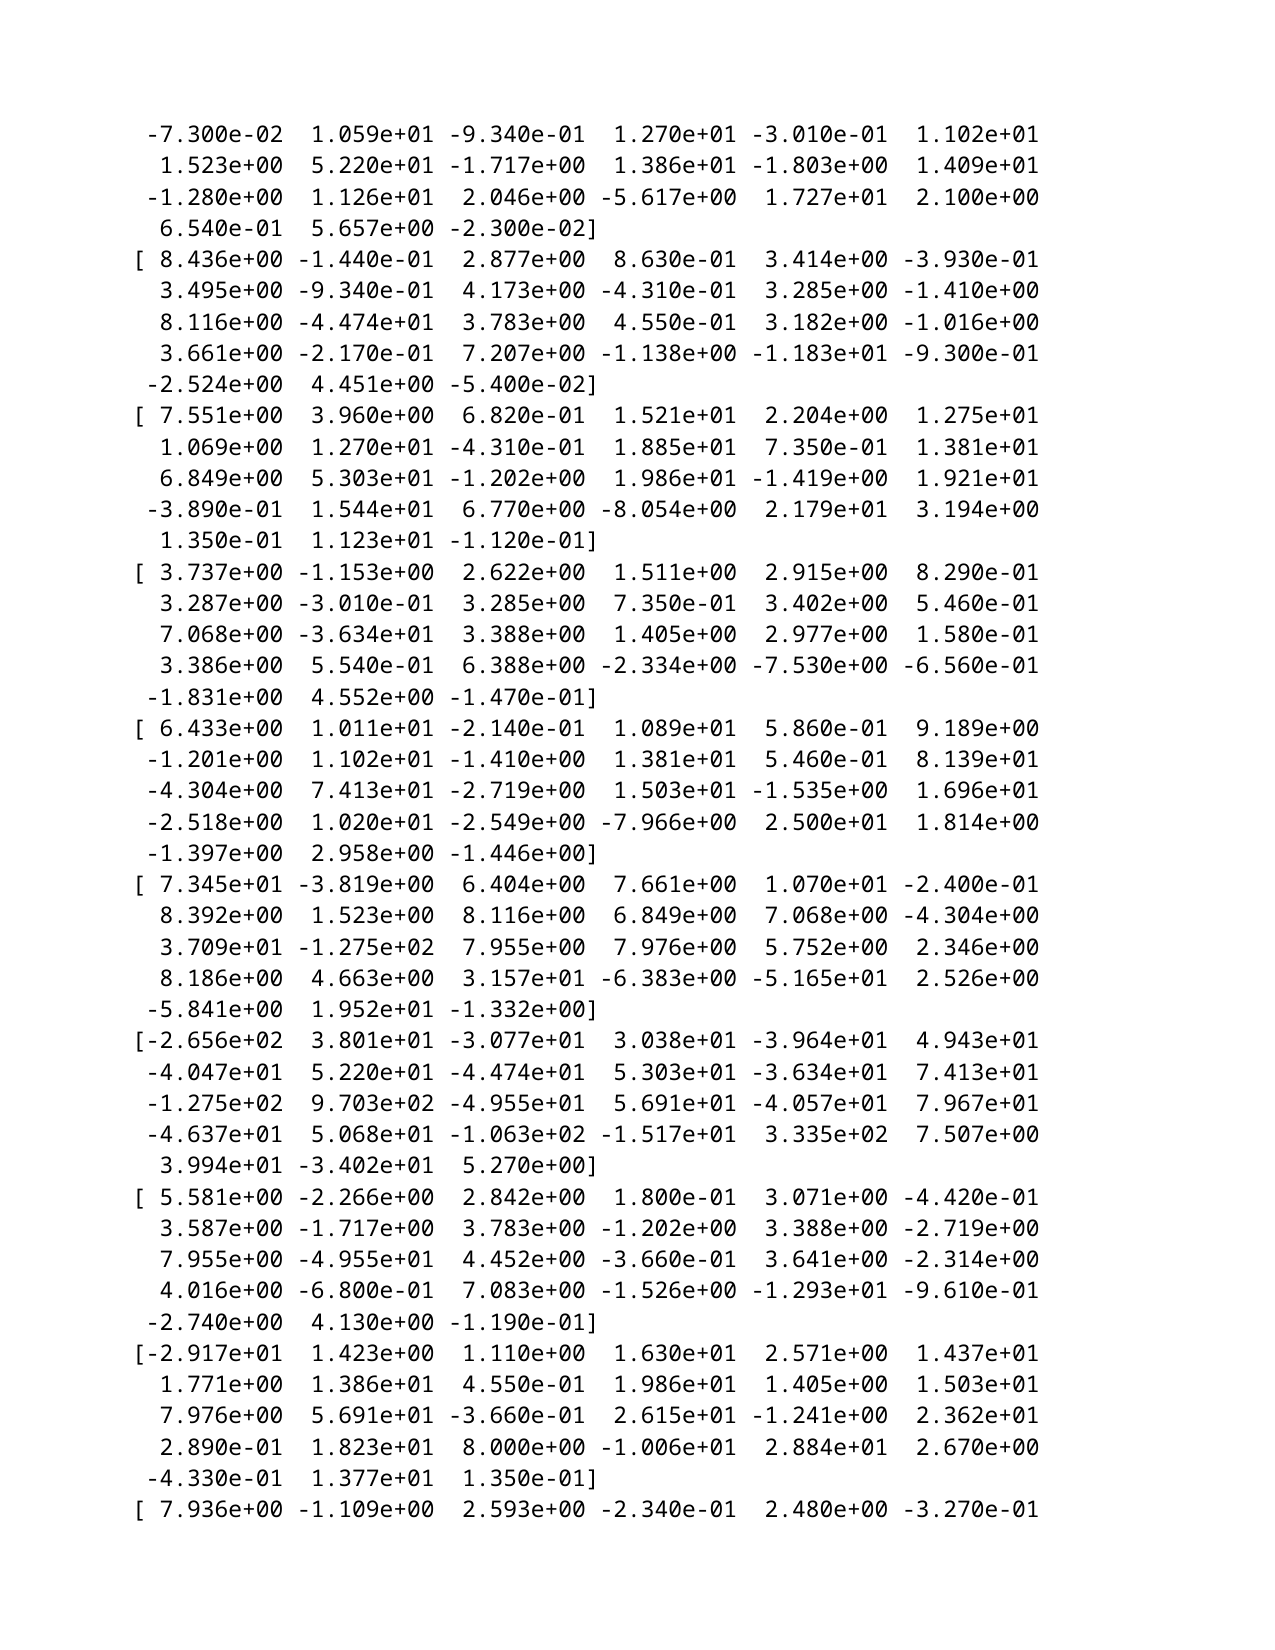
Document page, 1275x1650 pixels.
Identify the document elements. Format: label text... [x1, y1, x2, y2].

text -4.637e+01 5.068e+01 -1.063e+02 -1.517e+01 3.335e+02 7.507e+00 [118, 1118, 1157, 1149]
text 3.661e+00 -2.170e-01 7.207e+00 -1.138e+00 -1.183e+01 -9.300e-01 [118, 337, 1157, 368]
text 3.287e+00 -3.010e-01 3.285e+00 7.350e-01 3.402e+00 5.460e-01 [118, 587, 1157, 618]
text 3.386e+00 5.540e-01 6.388e+00 -2.334e+00 -7.530e+00 -6.560e-01 [118, 649, 1157, 681]
text 4.016e+00 -6.800e-01 7.083e+00 -1.526e+00 -1.293e+01 -9.610e-01 [118, 1274, 1157, 1306]
text -1.280e+00 1.126e+01 2.046e+00 -5.617e+00 1.727e+01 2.100e+00 [118, 181, 1157, 212]
text [-2.917e+01 1.423e+00 1.110e+00 1.630e+01 2.571e+00 1.437e+01 [118, 1337, 1157, 1368]
text 1.350e-01 1.123e+01 -1.120e-01] [118, 524, 1157, 556]
text 7.976e+00 5.691e+01 -3.660e-01 2.615e+01 -1.241e+00 2.362e+01 [118, 1399, 1157, 1431]
text -1.831e+00 4.552e+00 -1.470e-01] [118, 681, 1157, 712]
text 7.955e+00 -4.955e+01 4.452e+00 -3.660e-01 3.641e+00 -2.314e+00 [118, 1243, 1157, 1274]
text 3.495e+00 -9.340e-01 4.173e+00 -4.310e-01 3.285e+00 -1.410e+00 [118, 274, 1157, 306]
text -2.524e+00 4.451e+00 -5.400e-02] [118, 368, 1157, 399]
text 1.771e+00 1.386e+01 4.550e-01 1.986e+01 1.405e+00 1.503e+01 [118, 1368, 1157, 1399]
text [ 8.436e+00 -1.440e-01 2.877e+00 8.630e-01 3.414e+00 -3.930e-01 [118, 243, 1157, 274]
text 7.068e+00 -3.634e+01 3.388e+00 1.405e+00 2.977e+00 1.580e-01 [118, 618, 1157, 649]
text -1.201e+00 1.102e+01 -1.410e+00 1.381e+01 5.460e-01 8.139e+01 [118, 743, 1157, 774]
text -7.300e-02 1.059e+01 -9.340e-01 1.270e+01 -3.010e-01 1.102e+01 [118, 118, 1157, 149]
text 1.069e+00 1.270e+01 -4.310e-01 1.885e+01 7.350e-01 1.381e+01 [118, 431, 1157, 462]
text 8.392e+00 1.523e+00 8.116e+00 6.849e+00 7.068e+00 -4.304e+00 [118, 899, 1157, 931]
text [ 7.936e+00 -1.109e+00 2.593e+00 -2.340e-01 2.480e+00 -3.270e-01 [118, 1493, 1157, 1524]
text [ 7.551e+00 3.960e+00 6.820e-01 1.521e+01 2.204e+00 1.275e+01 [118, 399, 1157, 431]
text 6.849e+00 5.303e+01 -1.202e+00 1.986e+01 -1.419e+00 1.921e+01 [118, 462, 1157, 493]
text 1.523e+00 5.220e+01 -1.717e+00 1.386e+01 -1.803e+00 1.409e+01 [118, 149, 1157, 181]
text 3.994e+01 -3.402e+01 5.270e+00] [118, 1149, 1157, 1181]
text 2.890e-01 1.823e+01 8.000e+00 -1.006e+01 2.884e+01 2.670e+00 [118, 1431, 1157, 1462]
text -2.518e+00 1.020e+01 -2.549e+00 -7.966e+00 2.500e+01 1.814e+00 [118, 806, 1157, 837]
text -1.275e+02 9.703e+02 -4.955e+01 5.691e+01 -4.057e+01 7.967e+01 [118, 1087, 1157, 1118]
text -2.740e+00 4.130e+00 -1.190e-01] [118, 1306, 1157, 1337]
text [ 5.581e+00 -2.266e+00 2.842e+00 1.800e-01 3.071e+00 -4.420e-01 [118, 1181, 1157, 1212]
text 3.709e+01 -1.275e+02 7.955e+00 7.976e+00 5.752e+00 2.346e+00 [118, 931, 1157, 962]
text -4.330e-01 1.377e+01 1.350e-01] [118, 1462, 1157, 1493]
text -4.047e+01 5.220e+01 -4.474e+01 5.303e+01 -3.634e+01 7.413e+01 [118, 1056, 1157, 1087]
text 3.587e+00 -1.717e+00 3.783e+00 -1.202e+00 3.388e+00 -2.719e+00 [118, 1212, 1157, 1243]
text 8.186e+00 4.663e+00 3.157e+01 -6.383e+00 -5.165e+01 2.526e+00 [118, 962, 1157, 993]
text [-2.656e+02 3.801e+01 -3.077e+01 3.038e+01 -3.964e+01 4.943e+01 [118, 1024, 1157, 1056]
text [ 3.737e+00 -1.153e+00 2.622e+00 1.511e+00 2.915e+00 8.290e-01 [118, 556, 1157, 587]
text -5.841e+00 1.952e+01 -1.332e+00] [118, 993, 1157, 1024]
text -4.304e+00 7.413e+01 -2.719e+00 1.503e+01 -1.535e+00 1.696e+01 [118, 774, 1157, 806]
text 8.116e+00 -4.474e+01 3.783e+00 4.550e-01 3.182e+00 -1.016e+00 [118, 306, 1157, 337]
text [ 7.345e+01 -3.819e+00 6.404e+00 7.661e+00 1.070e+01 -2.400e-01 [118, 868, 1157, 899]
text 6.540e-01 5.657e+00 -2.300e-02] [118, 212, 1157, 243]
text -3.890e-01 1.544e+01 6.770e+00 -8.054e+00 2.179e+01 3.194e+00 [118, 493, 1157, 524]
text -1.397e+00 2.958e+00 -1.446e+00] [118, 837, 1157, 868]
text [ 6.433e+00 1.011e+01 -2.140e-01 1.089e+01 5.860e-01 9.189e+00 [118, 712, 1157, 743]
